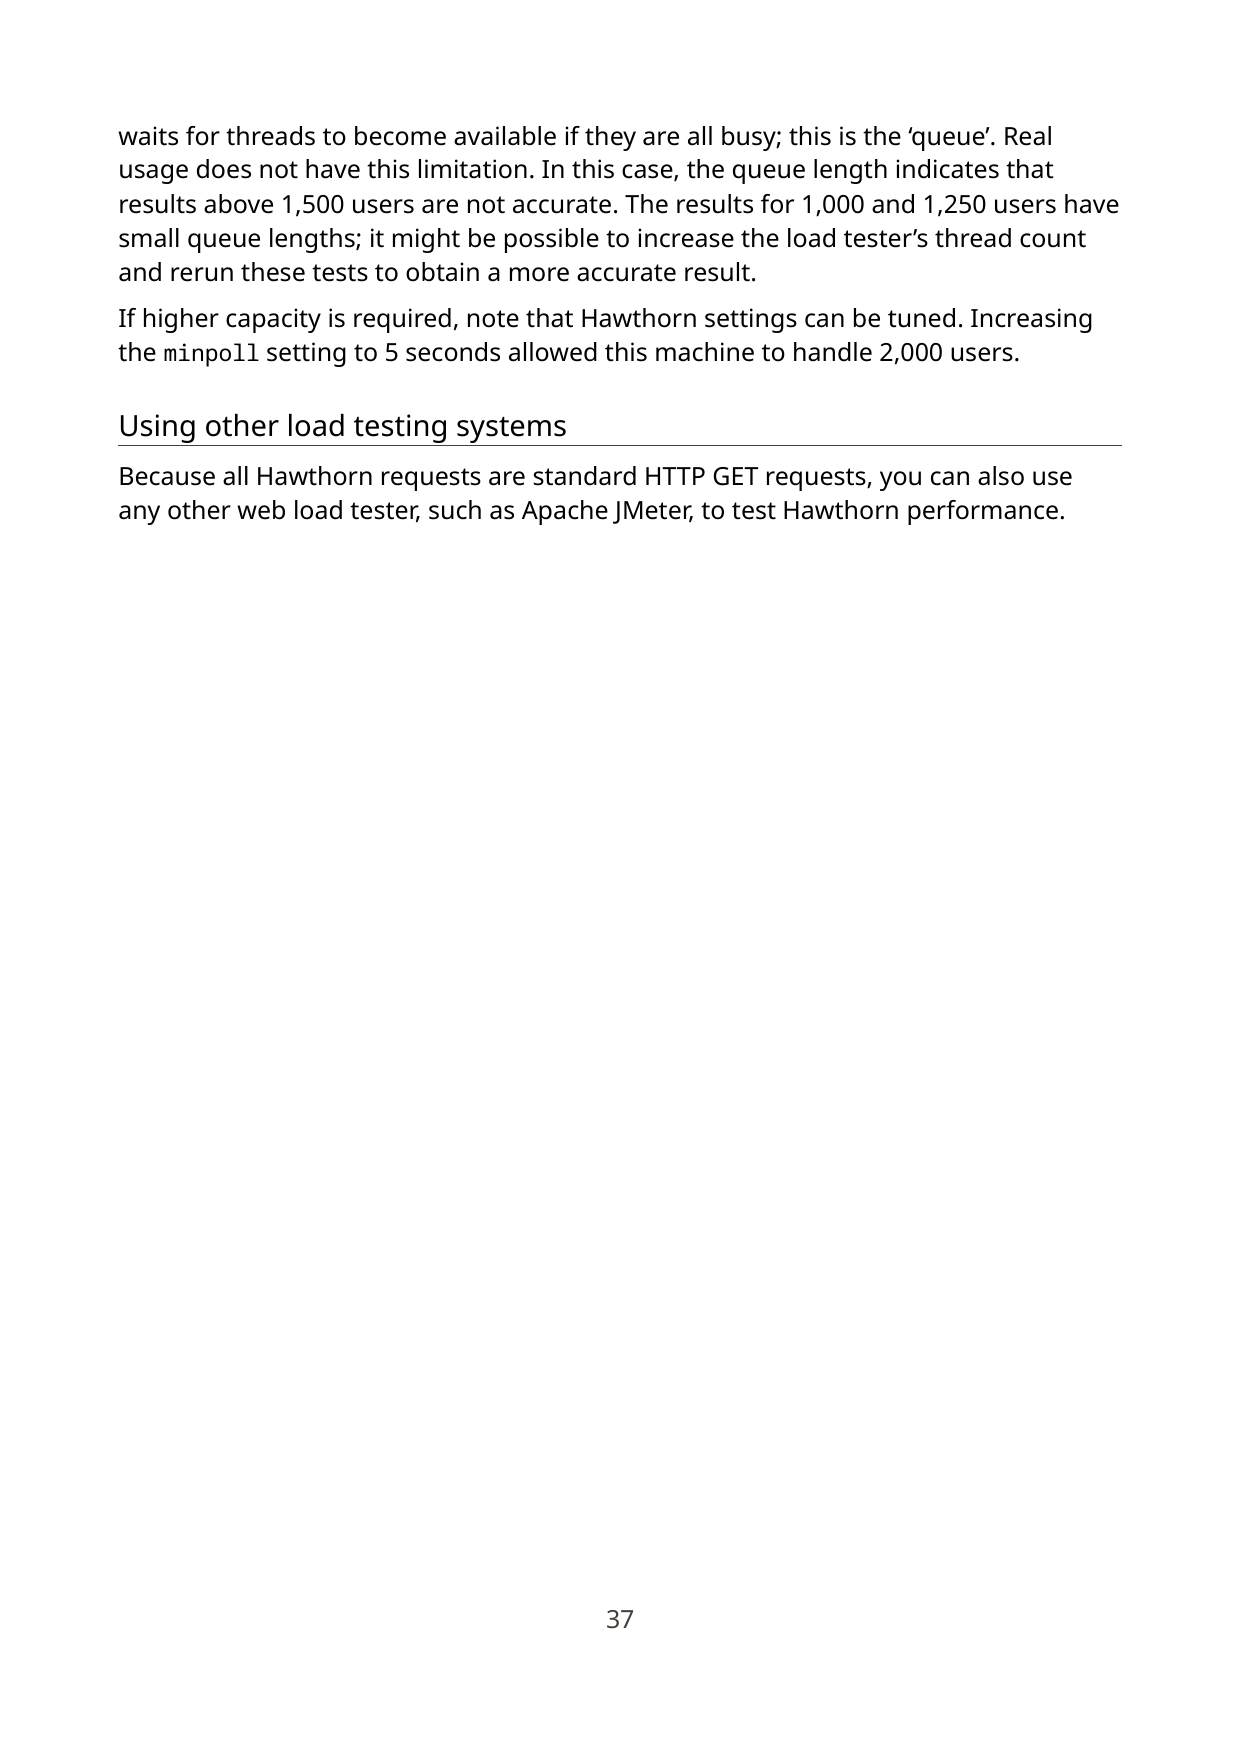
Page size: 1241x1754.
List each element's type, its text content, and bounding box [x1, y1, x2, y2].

text Because all Hawthorn requests are standard HTTP GET requests, you can also use any other web load tester, such as Apache JMeter, to test Hawthorn performance. [118, 458, 1122, 526]
subtitle Using other load testing systems [118, 405, 1122, 445]
text If higher capacity is required, note that Hawthorn settings can be tuned. Increasing the minpoll setting to 5 seconds allowed this machine to handle 2,000 users. [118, 300, 1122, 368]
text waits for threads to become available if they are all busy; this is the ‘queue’. Real usage does not have this limitation. In this case, the queue length indicates that results above 1,500 users are not accurate. The results for 1,000 and 1,250 users have small queue lengths; it might be possible to increase the load tester’s thread count and rerun these tests to obtain a more accurate result. [118, 118, 1122, 288]
